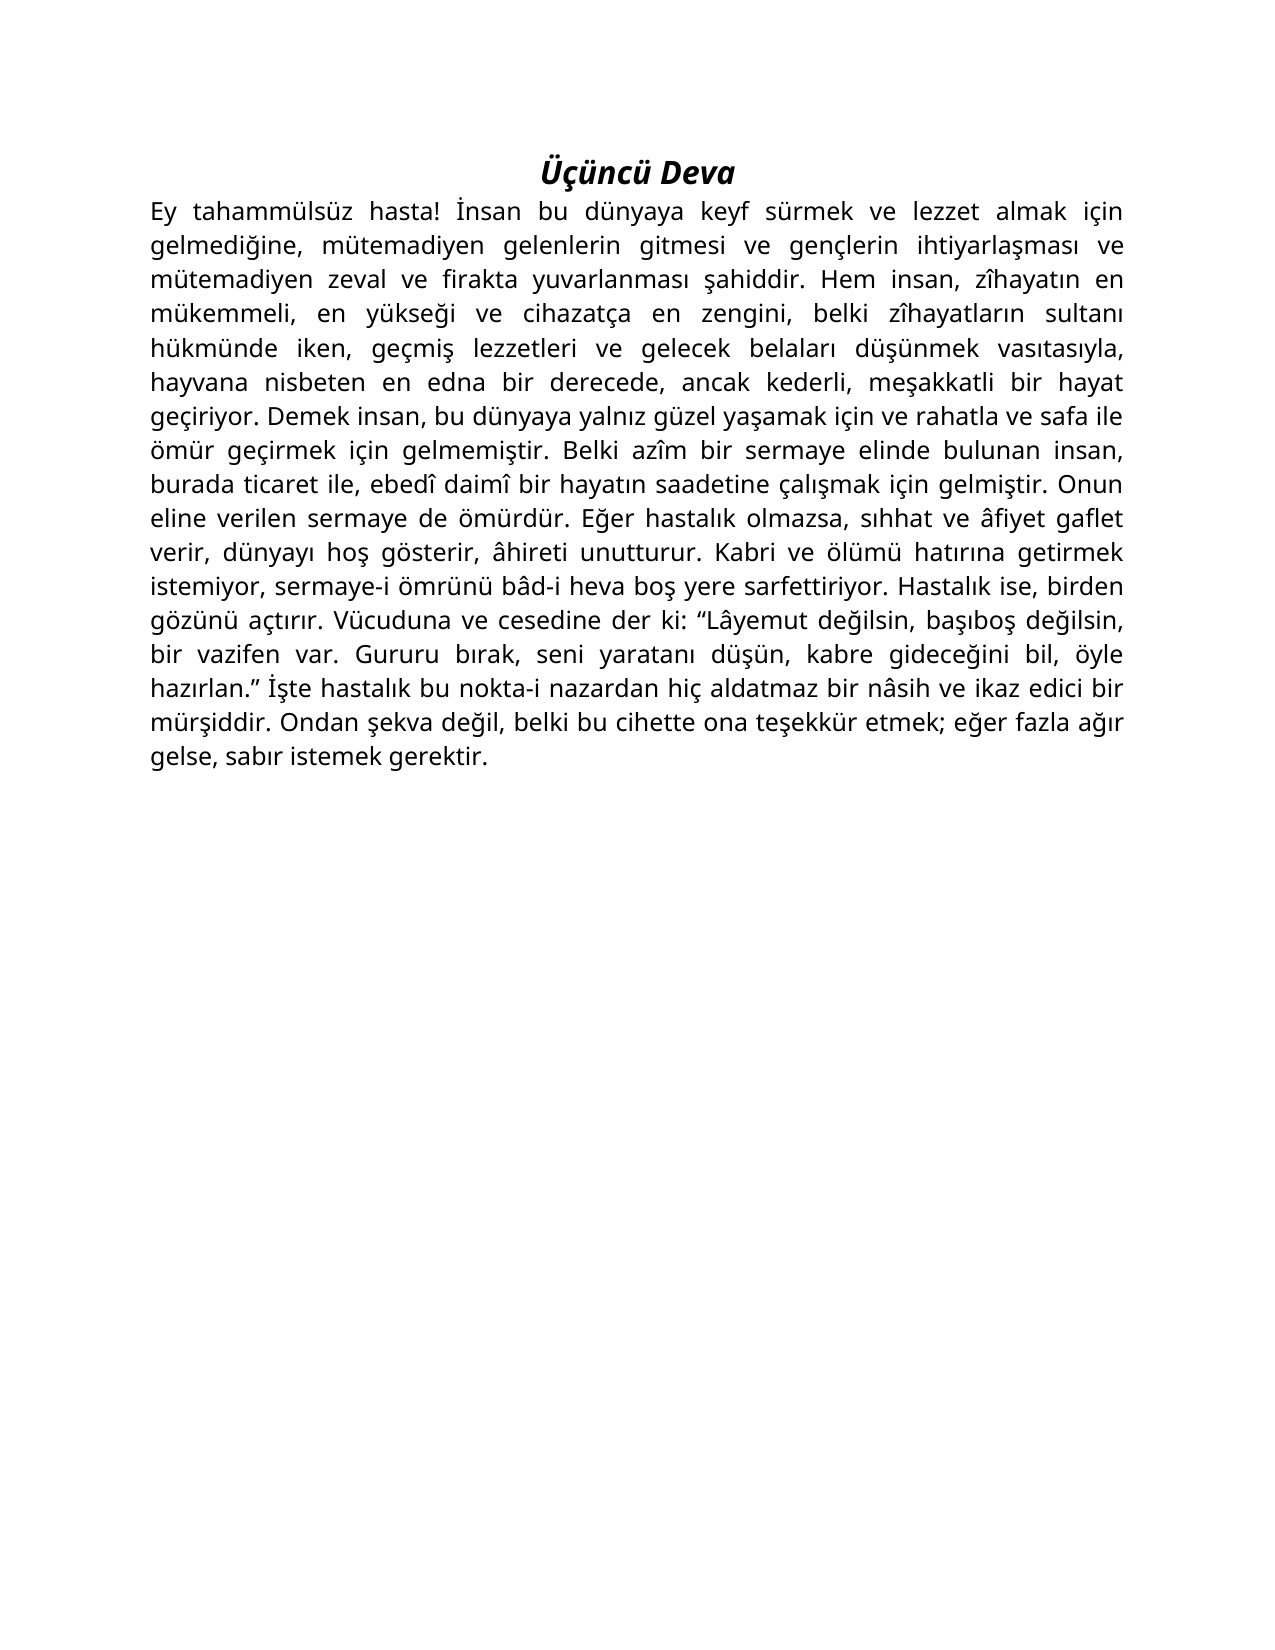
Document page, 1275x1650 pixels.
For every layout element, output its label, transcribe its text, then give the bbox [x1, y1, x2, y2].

subtitle Üçüncü Deva [150, 150, 1125, 194]
text Ey tahammülsüz hasta! İnsan bu dünyaya keyf sürmek ve lezzet almak için gelmediğine, mütemadiyen gelenlerin gitmesi ve gençlerin ihtiyarlaşması ve mütemadiyen zeval ve firakta yuvarlanması şahiddir. Hem insan, zîhayatın en mükemmeli, en yükseği ve cihazatça en zengini, belki zîhayatların sultanı hükmünde iken, geçmiş lezzetleri ve gelecek belaları düşünmek vasıtasıyla, hayvana nisbeten en edna bir derecede, ancak kederli, meşakkatli bir hayat geçiriyor. Demek insan, bu dünyaya yalnız güzel yaşamak için ve rahatla ve safa ile ömür geçirmek için gelmemiştir. Belki azîm bir sermaye elinde bulunan insan, burada ticaret ile, ebedî daimî bir hayatın saadetine çalışmak için gelmiştir. Onun eline verilen sermaye de ömürdür. Eğer hastalık olmazsa, sıhhat ve âfiyet gaflet verir, dünyayı hoş gösterir, âhireti unutturur. Kabri ve ölümü hatırına getirmek istemiyor, sermaye-i ömrünü bâd-i heva boş yere sarfettiriyor. Hastalık ise, birden gözünü açtırır. Vücuduna ve cesedine der ki: “Lâyemut değilsin, başıboş değilsin, bir vazifen var. Gururu bırak, seni yaratanı düşün, kabre gideceğini bil, öyle hazırlan.” İşte hastalık bu nokta-i nazardan hiç aldatmaz bir nâsih ve ikaz edici bir mürşiddir. Ondan şekva değil, belki bu cihette ona teşekkür etmek; eğer fazla ağır gelse, sabır istemek gerektir. [150, 194, 1125, 773]
